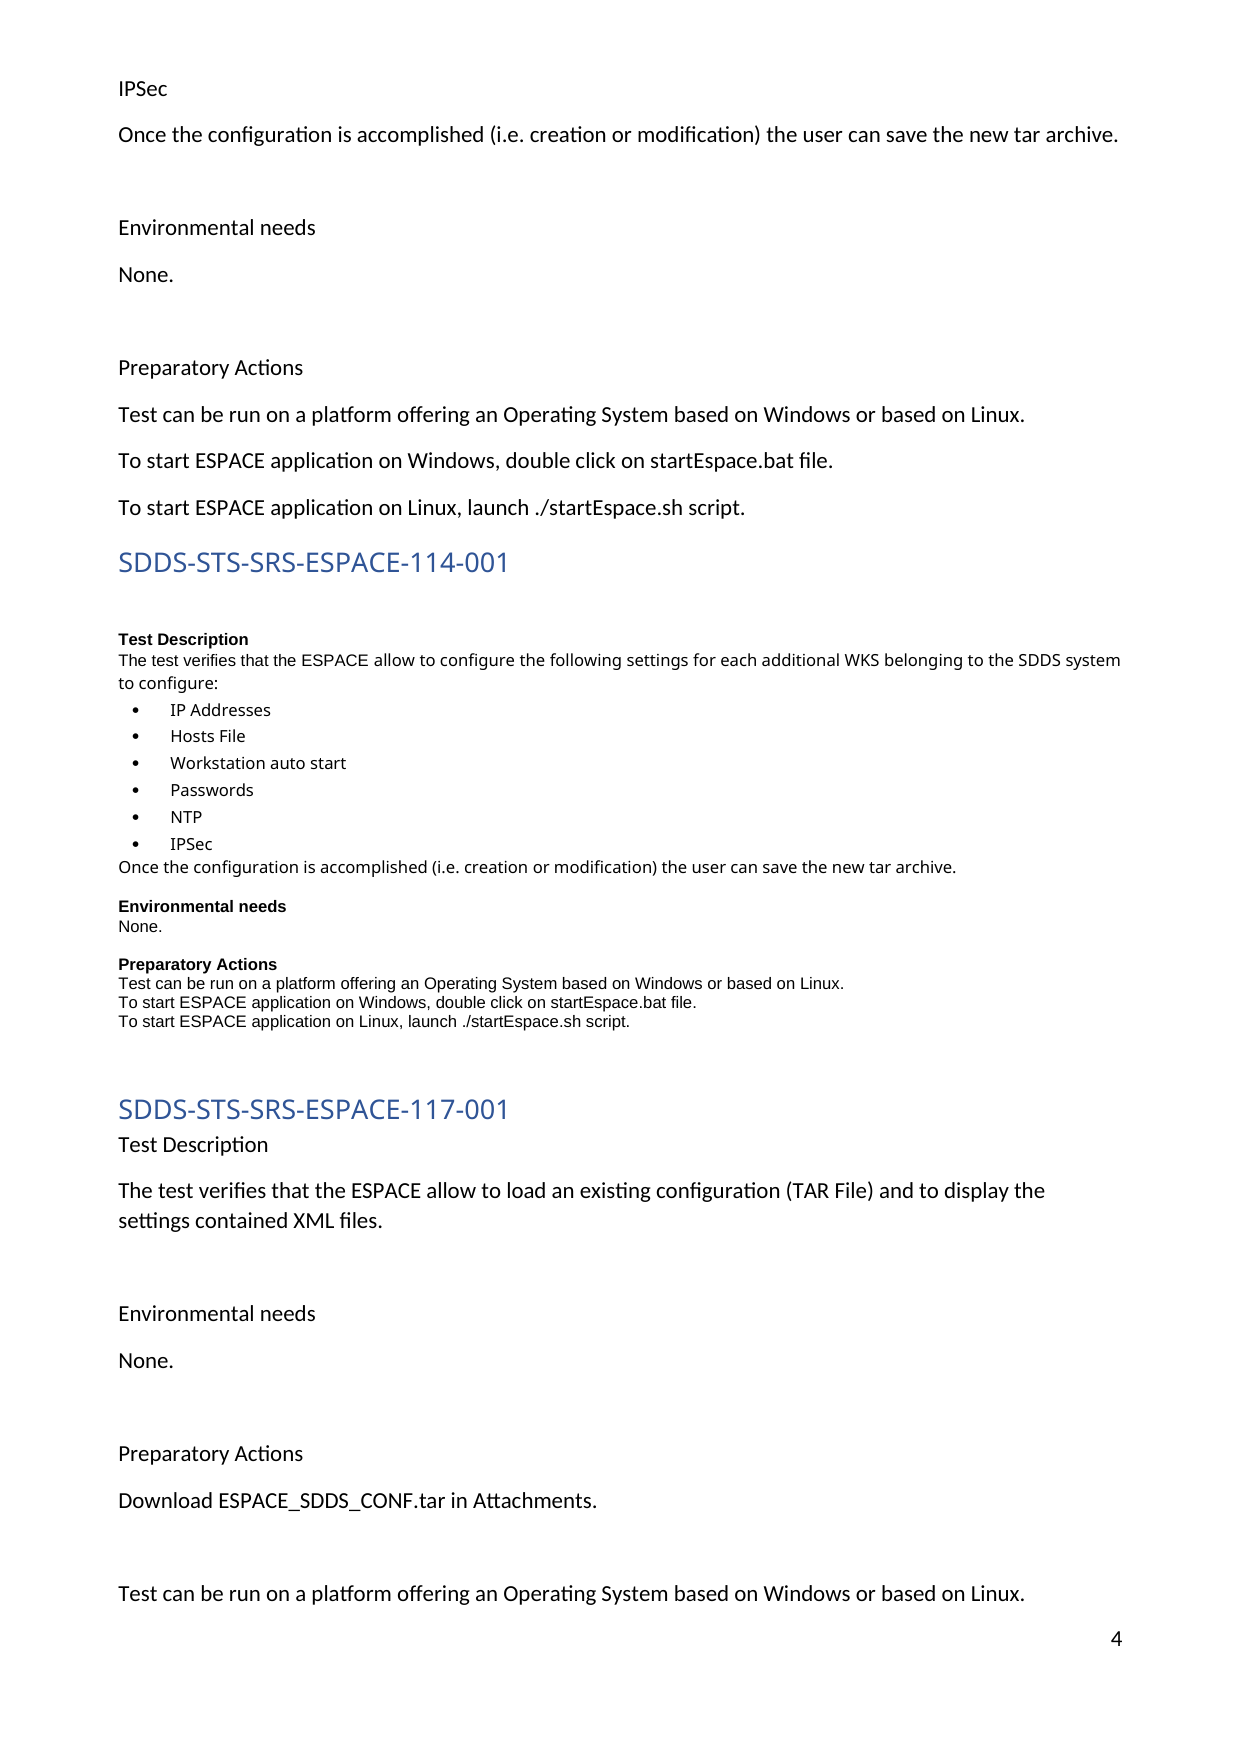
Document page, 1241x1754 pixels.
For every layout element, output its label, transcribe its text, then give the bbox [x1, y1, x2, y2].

text Preparatory Actions [118, 353, 1122, 381]
text To start ESPACE application on Windows, double click on startEspace.bat file. [118, 446, 1122, 474]
subtitle SDDS-STS-SRS-ESPACE-117-001 [118, 1091, 1122, 1127]
text Environmental needs [118, 213, 1122, 241]
text IPSec [118, 74, 1122, 102]
text Test Description [118, 1130, 1122, 1158]
text To start ESPACE application on Linux, launch ./startEspace.sh script. [118, 1012, 1122, 1031]
text Test can be run on a platform offering an Operating System based on Windows or based on Linux. [118, 974, 1122, 993]
text Preparatory Actions [118, 1439, 1122, 1467]
text Once the configuration is accomplished (i.e. creation or modification) the user can save the new tar archive. [118, 120, 1122, 148]
text Environmental needs [118, 1299, 1122, 1327]
text Preparatory Actions [118, 936, 1122, 974]
text Test can be run on a platform offering an Operating System based on Windows or based on Linux. [118, 400, 1122, 428]
text The test verifies that the ESPACE allow to load an existing configuration (TAR File) and to display the settings contained XML files. [118, 1176, 1122, 1234]
text Download ESPACE_SDDS_CONF.tar in Attachments. [118, 1486, 1122, 1514]
text Test Description [118, 629, 1122, 649]
text To start ESPACE application on Windows, double click on startEspace.bat file. [118, 993, 1122, 1012]
text Test can be run on a platform offering an Operating System based on Windows or based on Linux. [118, 1579, 1122, 1607]
text The test verifies that the ESPACE allow to configure the following settings for each additional WKS belonging to the SDDS system to configure: [118, 649, 1122, 694]
text To start ESPACE application on Linux, launch ./startEspace.sh script. [118, 493, 1122, 521]
text None. [118, 916, 1122, 936]
text None. [118, 260, 1122, 288]
list Workstation auto start [133, 752, 1122, 775]
text Once the configuration is accomplished (i.e. creation or modification) the user can save the new tar archive. [118, 855, 1122, 878]
subtitle SDDS-STS-SRS-ESPACE-114-001 [118, 543, 1122, 580]
text None. [118, 1346, 1122, 1374]
list IPSec [133, 833, 1122, 855]
list NTP [133, 806, 1122, 828]
list IP Addresses [133, 698, 1122, 721]
list Passwords [133, 779, 1122, 802]
text Environmental needs [118, 897, 1122, 916]
list Hosts File [133, 725, 1122, 748]
